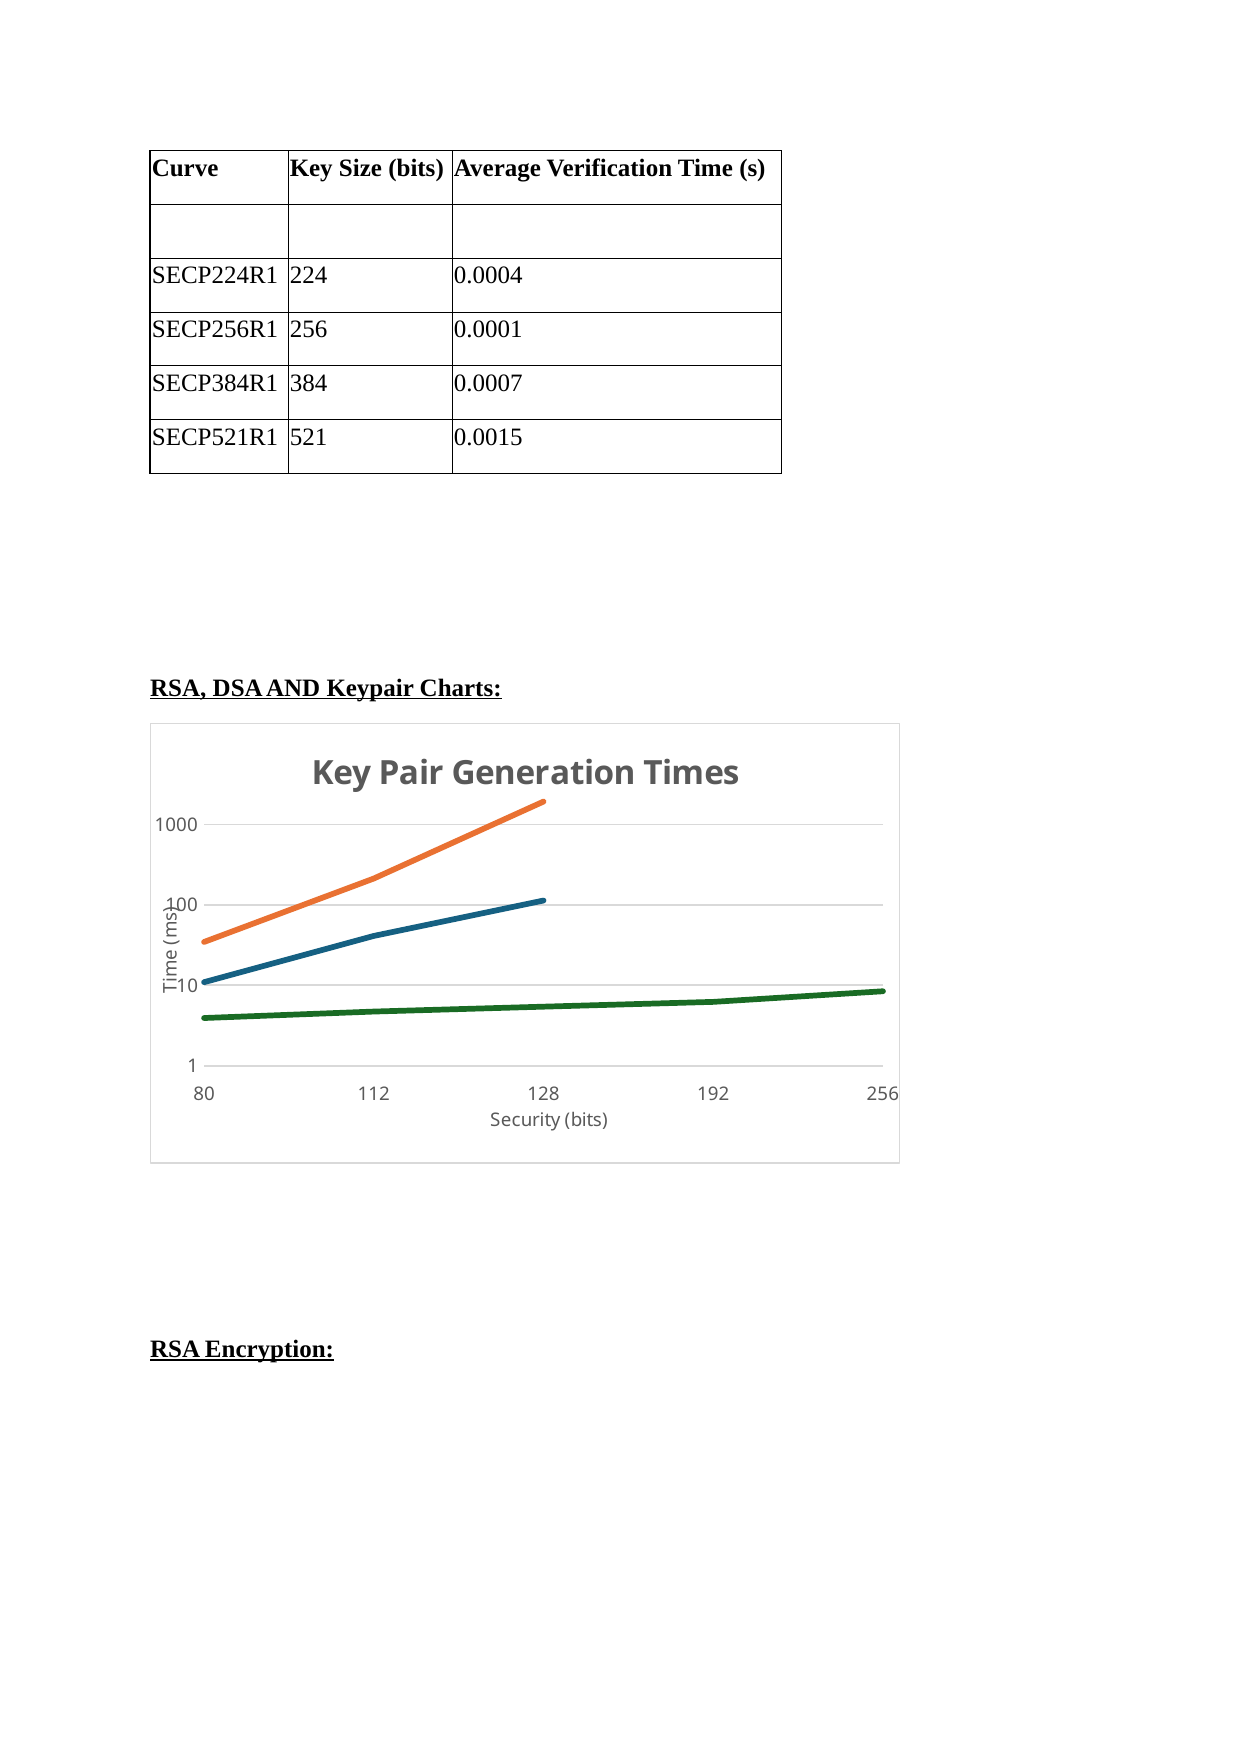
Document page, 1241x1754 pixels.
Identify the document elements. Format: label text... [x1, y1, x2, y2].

table_cell SECP224R1 [151, 259, 288, 312]
table_cell [289, 205, 452, 258]
table_cell 0.0007 [453, 366, 781, 419]
table_cell SECP384R1 [151, 366, 288, 419]
text RSA, DSA AND Keypair Charts: [150, 673, 1090, 702]
text RSA Encryption: [150, 1334, 1090, 1363]
table_header Key Size (bits) [289, 151, 452, 204]
table_cell [453, 205, 781, 258]
table_header Curve [151, 151, 288, 204]
table_cell 521 [289, 420, 452, 473]
table_cell [151, 205, 288, 258]
table_cell 0.0001 [453, 313, 781, 365]
table_cell 0.0015 [453, 420, 781, 473]
table_cell 384 [289, 366, 452, 419]
table_cell SECP521R1 [151, 420, 288, 473]
table_header Average Verification Time (s) [453, 151, 781, 204]
table_cell 0.0004 [453, 259, 781, 312]
table_cell SECP256R1 [151, 313, 288, 365]
table_cell 256 [289, 313, 452, 365]
table_cell 224 [289, 259, 452, 312]
